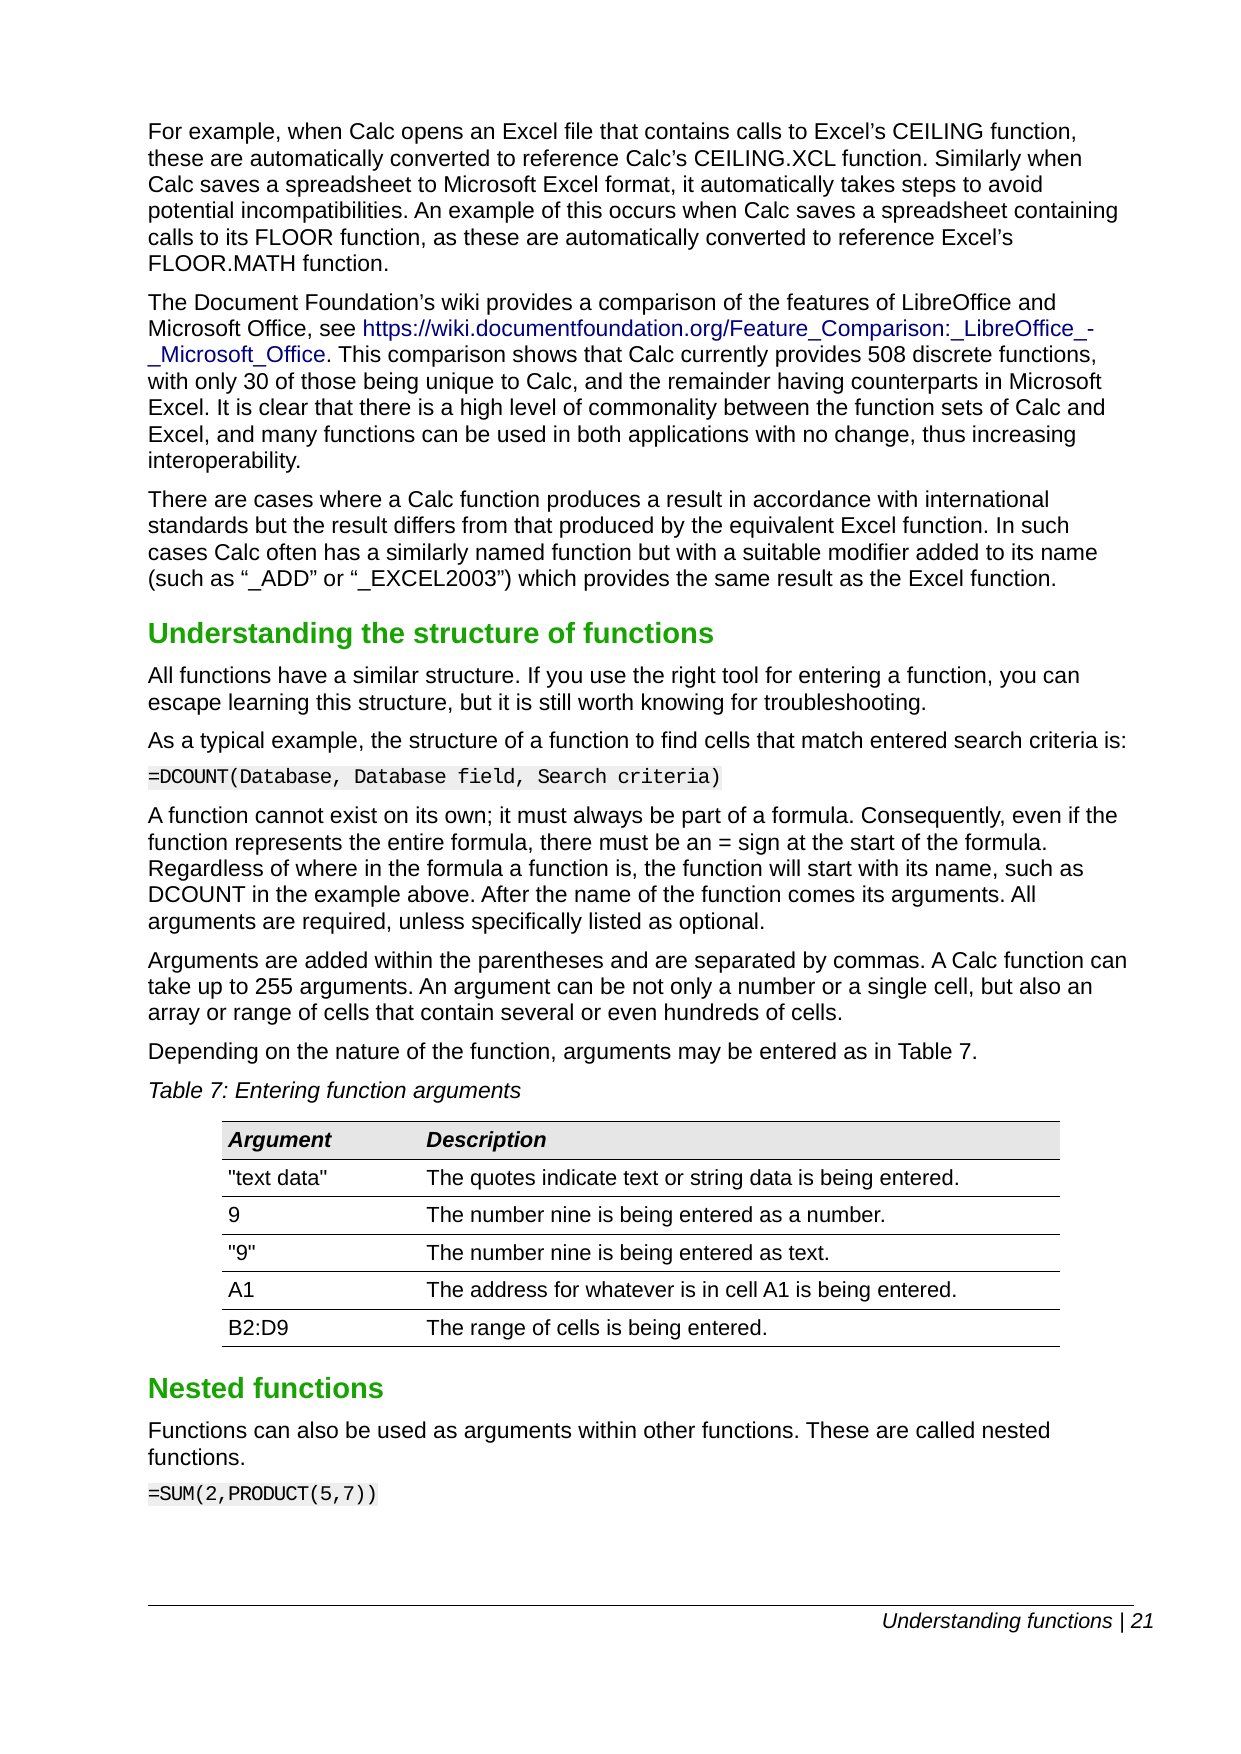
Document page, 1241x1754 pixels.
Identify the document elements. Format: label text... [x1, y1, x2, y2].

table_cell The number nine is being entered as a number. [420, 1197, 1060, 1234]
text Arguments are added within the parentheses and are separated by commas. A Calc function can take up to 255 arguments. An argument can be not only a number or a single cell, but also an array or range of cells that contain several or even hundreds of cells. [148, 947, 1134, 1026]
table_header Argument [222, 1122, 420, 1159]
table_cell "9" [222, 1235, 420, 1271]
table_cell The address for whatever is in cell A1 is being entered. [420, 1272, 1060, 1309]
text =SUM(2,PRODUCT(5,7)) [148, 1482, 1134, 1506]
table_cell A1 [222, 1272, 420, 1309]
text There are cases where a Calc function produces a result in accordance with international standards but the result differs from that produced by the equivalent Excel function. In such cases Calc often has a similarly named function but with a suitable modifier added to its name (such as “_ADD” or “_EXCEL2003”) which provides the same result as the Excel function. [148, 486, 1134, 591]
table_header Description [420, 1122, 1060, 1159]
text As a typical example, the structure of a function to find cells that match entered search criteria is: [148, 727, 1134, 754]
table_cell B2:D9 [222, 1310, 420, 1346]
text Functions can also be used as arguments within other functions. These are called nested functions. [148, 1417, 1134, 1470]
table_cell The quotes indicate text or string data is being entered. [420, 1160, 1060, 1196]
table_cell 9 [222, 1197, 420, 1234]
subtitle Nested functions [148, 1371, 1134, 1405]
subtitle Understanding the structure of functions [148, 616, 1134, 650]
text =DCOUNT(Database, Database field, Search criteria) [722, 766, 1134, 790]
text The Document Foundation’s wiki provides a comparison of the features of LibreOffice and Microsoft Office, see https://wiki.documentfoundation.org/Feature_Comparison:_LibreOffice_-_Microsoft_Office. This comparison shows that Calc currently provides 508 discrete functions, with only 30 of those being unique to Calc, and the remainder having counterparts in Microsoft Excel. It is clear that there is a high level of commonality between the function sets of Calc and Excel, and many functions can be used in both applications with no change, thus increasing interoperability. [148, 289, 1134, 473]
text Table 7: Entering function arguments [148, 1077, 1134, 1103]
table_cell The range of cells is being entered. [420, 1310, 1060, 1346]
text Depending on the nature of the function, arguments may be entered as in Table 7. [148, 1038, 1134, 1064]
text All functions have a similar structure. If you use the right tool for entering a function, you can escape learning this structure, but it is still worth knowing for troubleshooting. [148, 662, 1134, 715]
text A function cannot exist on its own; it must always be part of a formula. Consequently, even if the function represents the entire formula, there must be an = sign at the start of the formula. Regardless of where in the formula a function is, the function will start with its name, such as DCOUNT in the example above. After the name of the function comes its arguments. All arguments are required, unless specifically listed as optional. [148, 802, 1134, 934]
table_cell "text data" [222, 1160, 420, 1196]
text For example, when Calc opens an Excel file that contains calls to Excel’s CEILING function, these are automatically converted to reference Calc’s CEILING.XCL function. Similarly when Calc saves a spreadsheet to Microsoft Excel format, it automatically takes steps to avoid potential incompatibilities. An example of this occurs when Calc saves a spreadsheet containing calls to its FLOOR function, as these are automatically converted to reference Excel’s FLOOR.MATH function. [148, 118, 1134, 276]
table_cell The number nine is being entered as text. [420, 1235, 1060, 1271]
